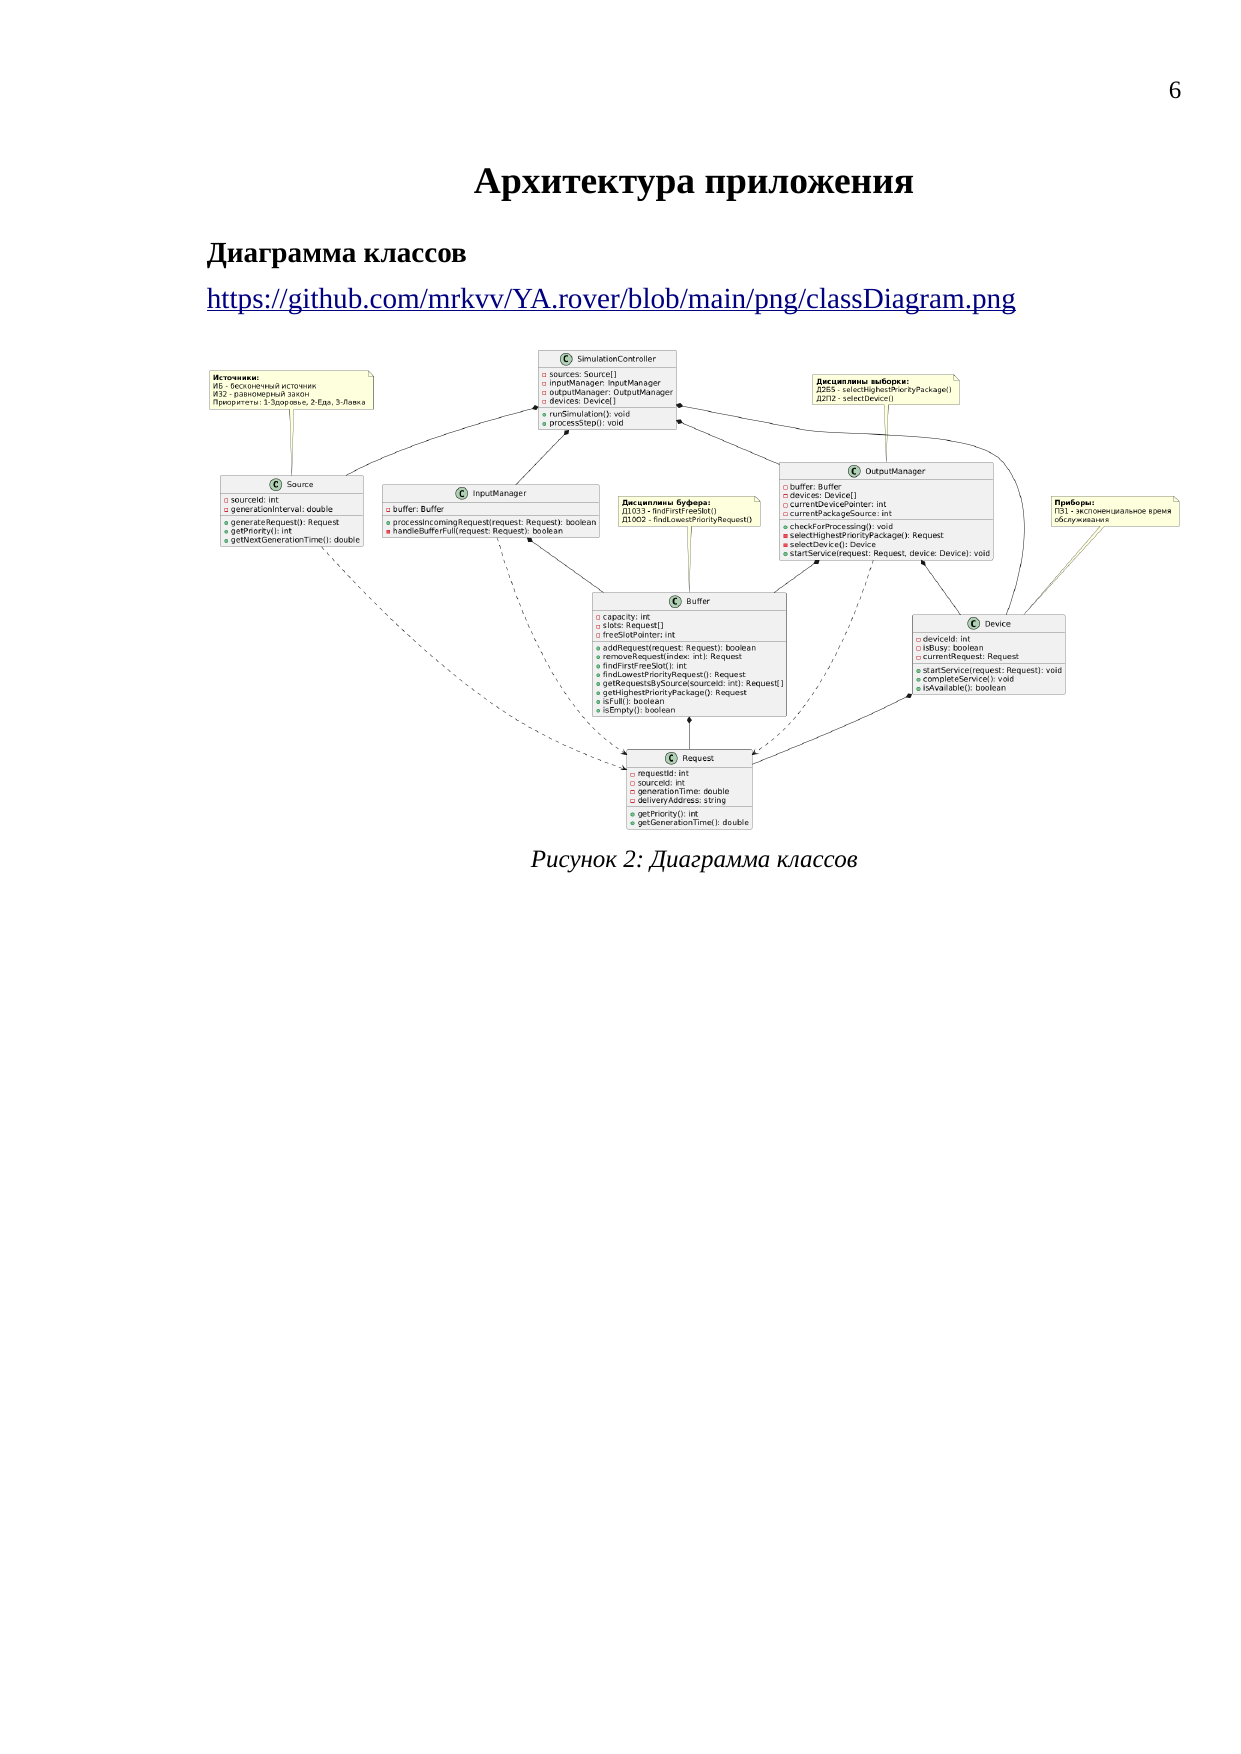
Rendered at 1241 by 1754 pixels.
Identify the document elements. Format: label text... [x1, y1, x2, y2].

subtitle Архитектура приложения [207, 158, 1181, 201]
text https://github.com/mrkvv/YA.rover/blob/main/png/classDiagram.png [207, 281, 1181, 314]
text Рисунок 2: Диаграмма классов [207, 832, 1181, 872]
picture [206, 346, 1182, 832]
subtitle Диаграмма классов [207, 235, 1181, 268]
